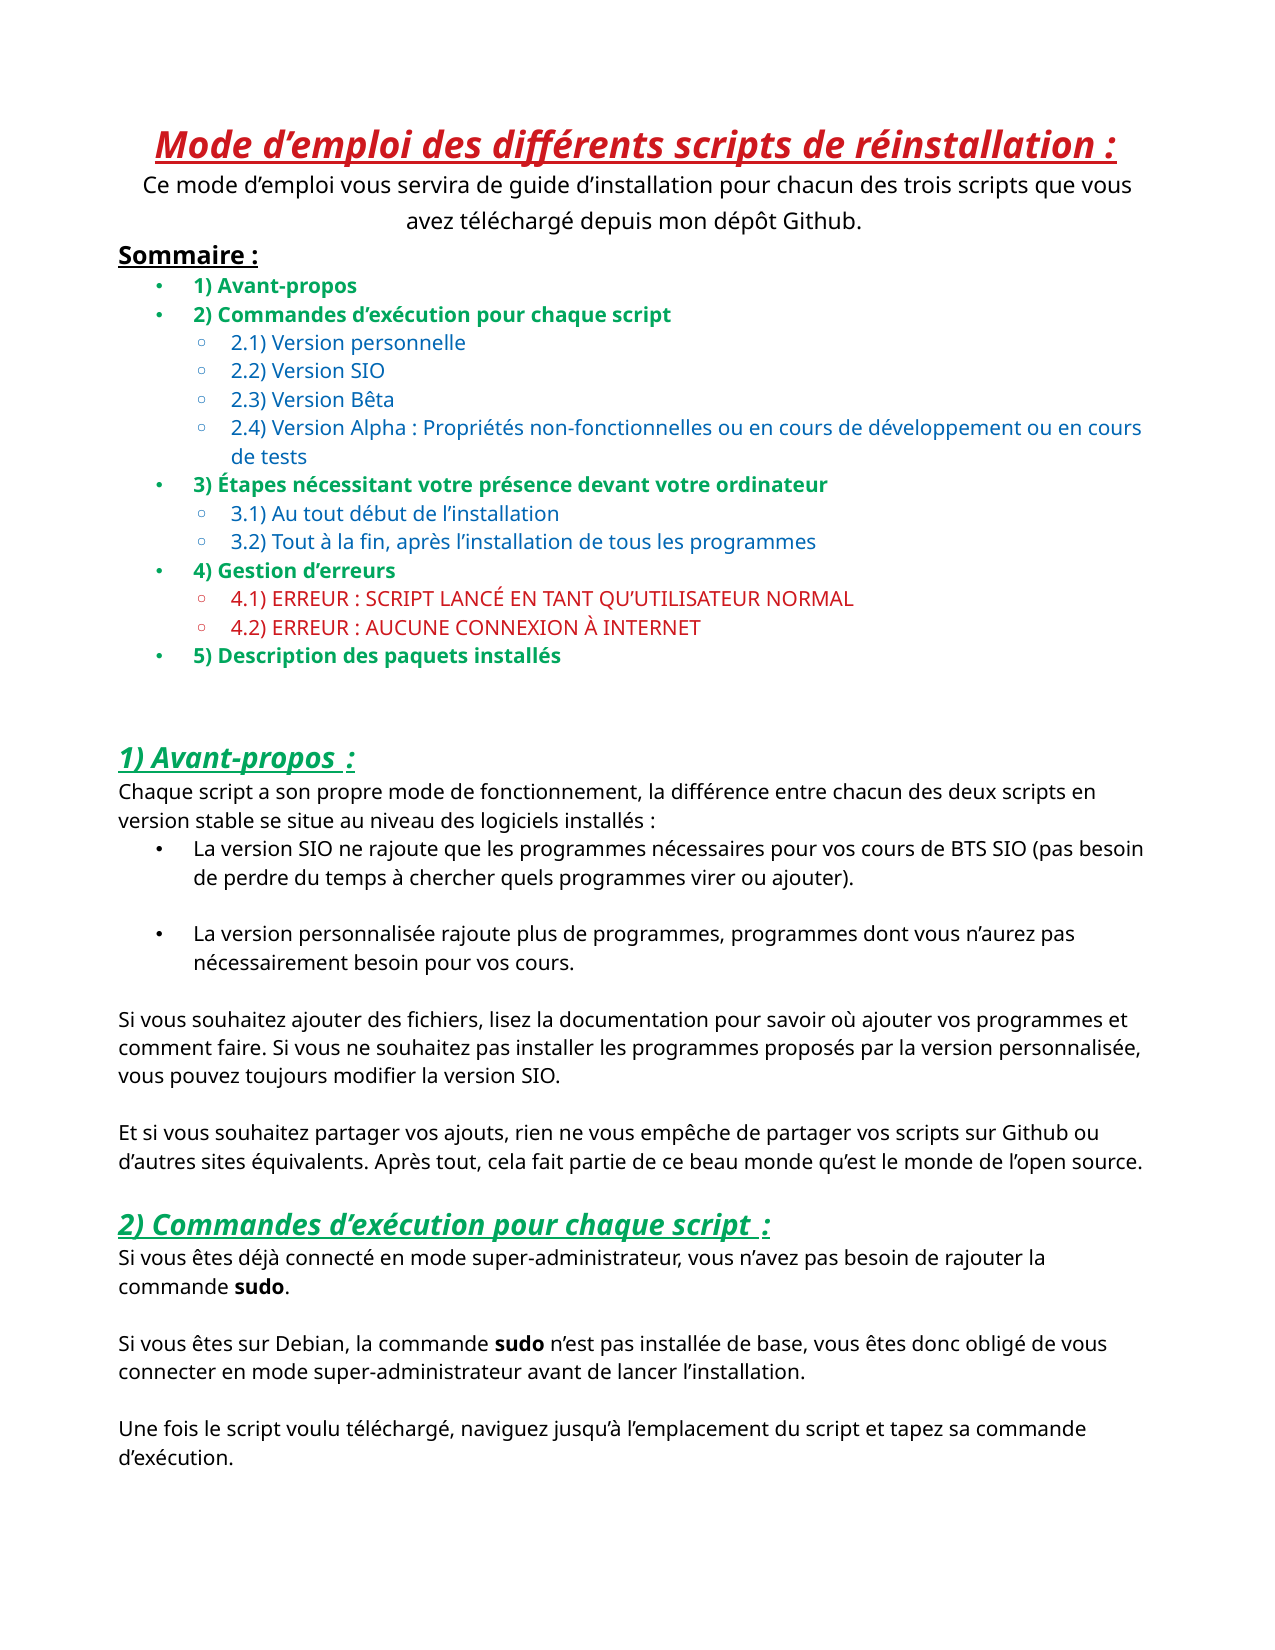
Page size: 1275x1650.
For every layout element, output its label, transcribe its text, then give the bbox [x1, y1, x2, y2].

list 3.1) Au tout début de l’installation [193, 499, 1157, 527]
list 3) Étapes nécessitant votre présence devant votre ordinateur [156, 470, 1157, 499]
text 1) Avant-propos : [118, 738, 1157, 777]
text Et si vous souhaitez partager vos ajouts, rien ne vous empêche de partager vos scripts sur Github ou d’autres sites équivalents. Après tout, cela fait partie de ce beau monde qu’est le monde de l’open source. [118, 1118, 1157, 1175]
list 2) Commandes d’exécution pour chaque script [156, 300, 1157, 328]
text Si vous souhaitez ajouter des fichiers, lisez la documentation pour savoir où ajouter vos programmes et comment faire. Si vous ne souhaitez pas installer les programmes proposés par la version personnalisée, vous pouvez toujours modifier la version SIO. [118, 1005, 1157, 1090]
list 5) Description des paquets installés [156, 641, 1157, 669]
text Si vous êtes déjà connecté en mode super-administrateur, vous n’avez pas besoin de rajouter la commande sudo. [118, 1243, 1157, 1300]
list 1) Avant-propos [156, 271, 1157, 300]
list 3.2) Tout à la fin, après l’installation de tous les programmes [193, 527, 1157, 556]
list 4.1) ERREUR : SCRIPT LANCÉ EN TANT QU’UTILISATEUR NORMAL [193, 584, 1157, 613]
list 2.4) Version Alpha : Propriétés non-fonctionnelles ou en cours de développement ou en cours de tests [193, 413, 1157, 470]
text Si vous êtes sur Debian, la commande sudo n’est pas installée de base, vous êtes donc obligé de vous connecter en mode super-administrateur avant de lancer l’installation. [118, 1329, 1157, 1386]
list 2.2) Version SIO [193, 357, 1157, 385]
text Une fois le script voulu téléchargé, naviguez jusqu’à l’emplacement du script et tapez sa commande d’exécution. [118, 1414, 1157, 1471]
text Sommaire : [118, 237, 1157, 271]
text Ce mode d’emploi vous servira de guide d’installation pour chacun des trois scripts que vous avez téléchargé depuis mon dépôt Github. [118, 169, 1157, 237]
list 4.2) ERREUR : AUCUNE CONNEXION À INTERNET [193, 613, 1157, 641]
text 2) Commandes d’exécution pour chaque script : [118, 1204, 1157, 1243]
list La version SIO ne rajoute que les programmes nécessaires pour vos cours de BTS SIO (pas besoin de perdre du temps à chercher quels programmes virer ou ajouter). [156, 834, 1157, 891]
text Chaque script a son propre mode de fonctionnement, la différence entre chacun des deux scripts en version stable se situe au niveau des logiciels installés : [118, 777, 1157, 834]
list 2.3) Version Bêta [193, 385, 1157, 413]
text Mode d’emploi des différents scripts de réinstallation : [118, 118, 1157, 169]
list La version personnalisée rajoute plus de programmes, programmes dont vous n’aurez pas nécessairement besoin pour vos cours. [156, 919, 1157, 976]
list 2.1) Version personnelle [193, 328, 1157, 357]
list 4) Gestion d’erreurs [156, 556, 1157, 584]
